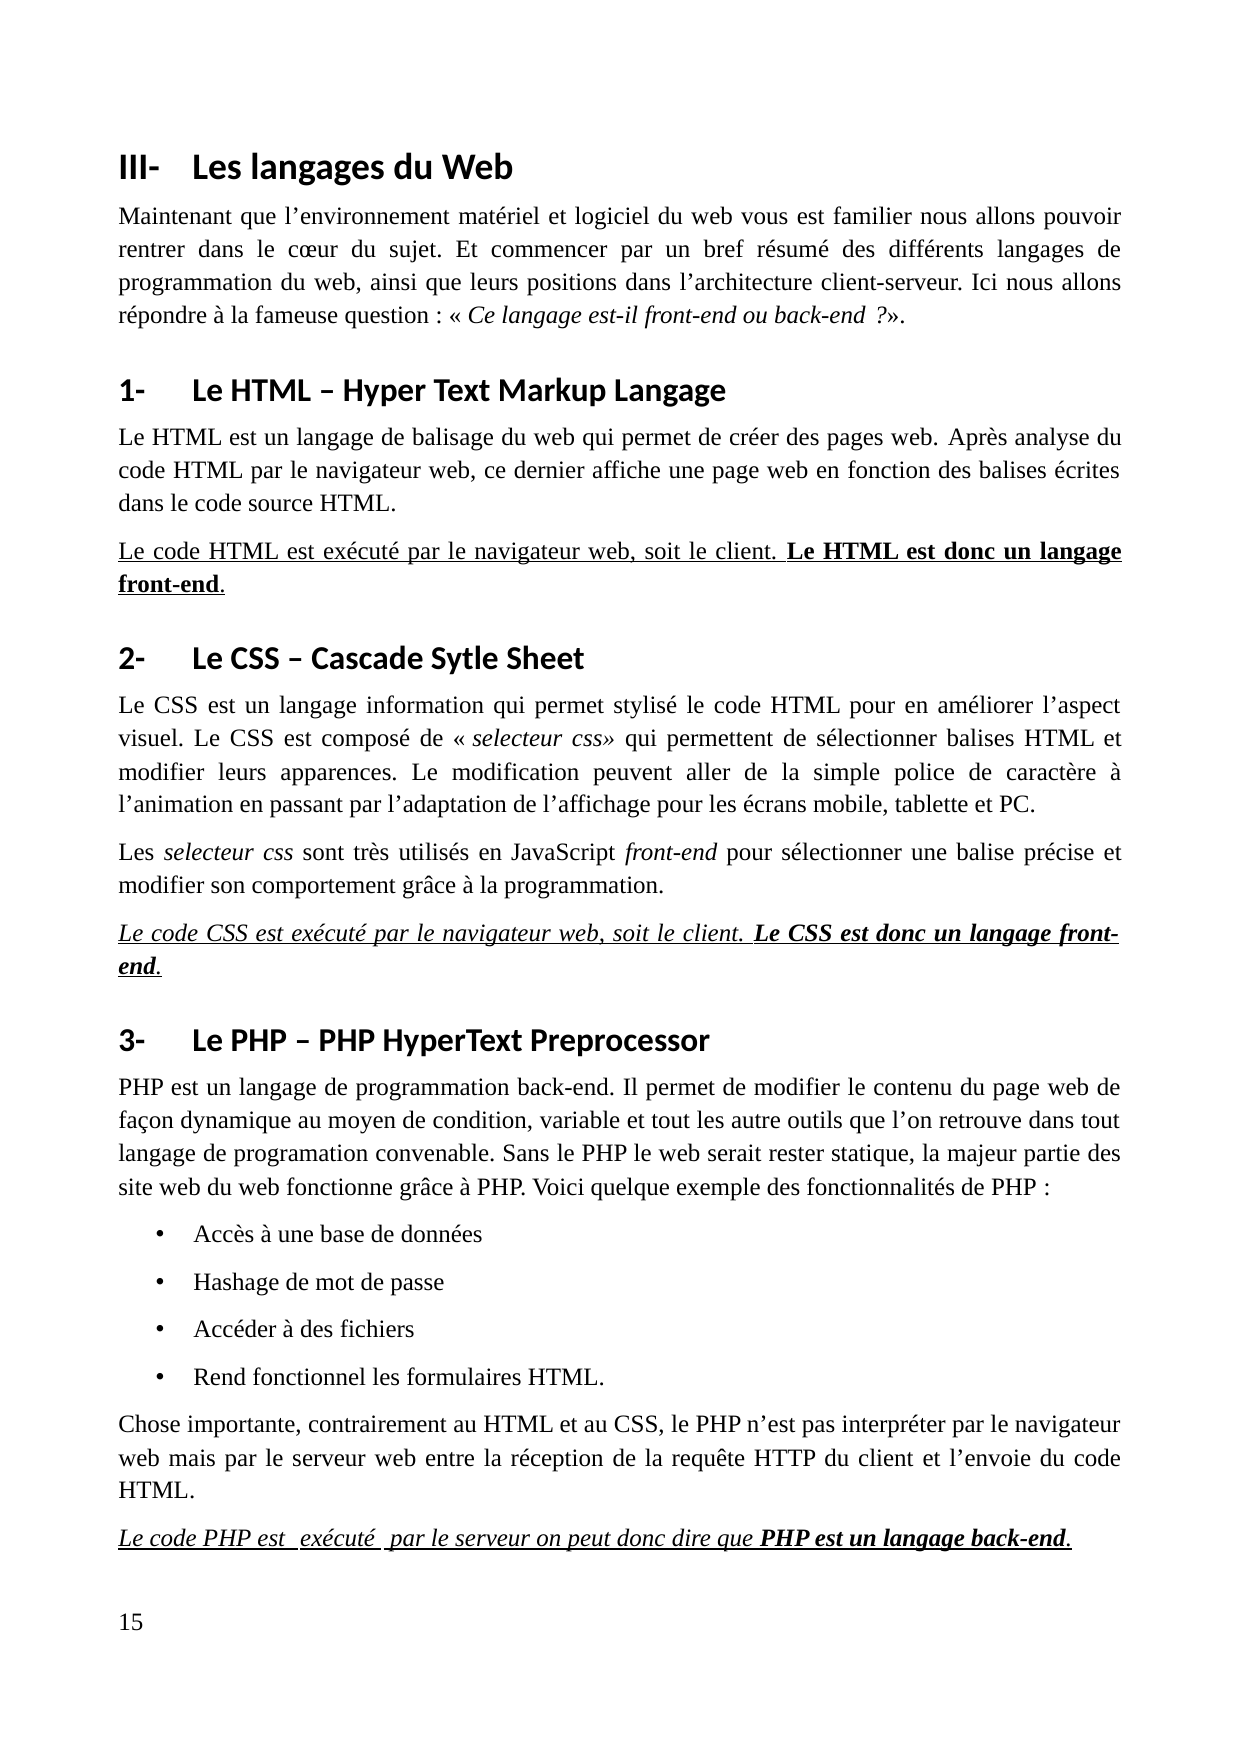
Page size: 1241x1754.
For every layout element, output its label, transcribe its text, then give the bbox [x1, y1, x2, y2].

list Accéder à des fichiers [156, 1314, 1122, 1343]
text Chose importante, contrairement au HTML et au CSS, le PHP n’est pas interpréter par le navigateur web mais par le serveur web entre la réception de la requête HTTP du client et l’envoie du code HTML. [118, 1409, 1122, 1504]
text Le code HTML est exécuté par le navigateur web, soit le client. Le HTML est donc un langage [118, 536, 1122, 561]
text Le code CSS est exécuté par le navigateur web, soit le client. Le CSS est donc un langage front-end. [118, 918, 1122, 979]
list Rend fonctionnel les formulaires HTML. [156, 1362, 1122, 1391]
text Le CSS est un langage information qui permet stylisé le code HTML pour en améliorer l’aspect visuel. Le CSS est composé de « selecteur css» qui permettent de sélectionner balises HTML et modifier leurs apparences. Le modification peuvent aller de la simple police de caractère à l’animation en passant par l’adaptation de l’affichage pour les écrans mobile, tablette et PC. [118, 691, 1122, 818]
text PHP est un langage de programmation back-end. Il permet de modifier le contenu du page web de façon dynamique au moyen de condition, variable et tout les autre outils que l’on retrouve dans tout langage de programation convenable. Sans le PHP le web serait rester statique, la majeur partie des site web du web fonctionne grâce à PHP. Voici quelque exemple des fonctionnalités de PHP : [118, 1072, 1122, 1200]
text Maintenant que l’environnement matériel et logiciel du web vous est familier nous allons pouvoir rentrer dans le cœur du sujet. Et commencer par un bref résumé des différents langages de programmation du web, ainsi que leurs positions dans l’architecture client-serveur. Ici nous allons répondre à la fameuse question : « Ce langage est-il front-end ou back-end ?». [118, 201, 1122, 329]
text Le code PHP est exécuté par le serveur on peut donc dire que PHP est un langage back-end. [118, 1523, 1122, 1552]
text Les selecteur css sont très utilisés en JavaScript front-end pour sélectionner une balise précise et modifier son comportement grâce à la programmation. [118, 837, 1122, 899]
list Hashage de mot de passe [156, 1267, 1122, 1296]
text Le HTML est un langage de balisage du web qui permet de créer des pages web. Après analyse du code HTML par le navigateur web, ce dernier affiche une page web en fonction des balises écrites dans le code source HTML. [118, 422, 1122, 517]
subtitle Les langages du Web [118, 143, 1122, 189]
subtitle Le HTML – Hyper Text Markup Langage [118, 369, 1122, 410]
list Accès à une base de données [156, 1219, 1122, 1248]
subtitle Le PHP – PHP HyperText Preprocessor [118, 1019, 1122, 1060]
subtitle Le CSS – Cascade Sytle Sheet [118, 637, 1122, 678]
text front-end. [118, 562, 1122, 598]
